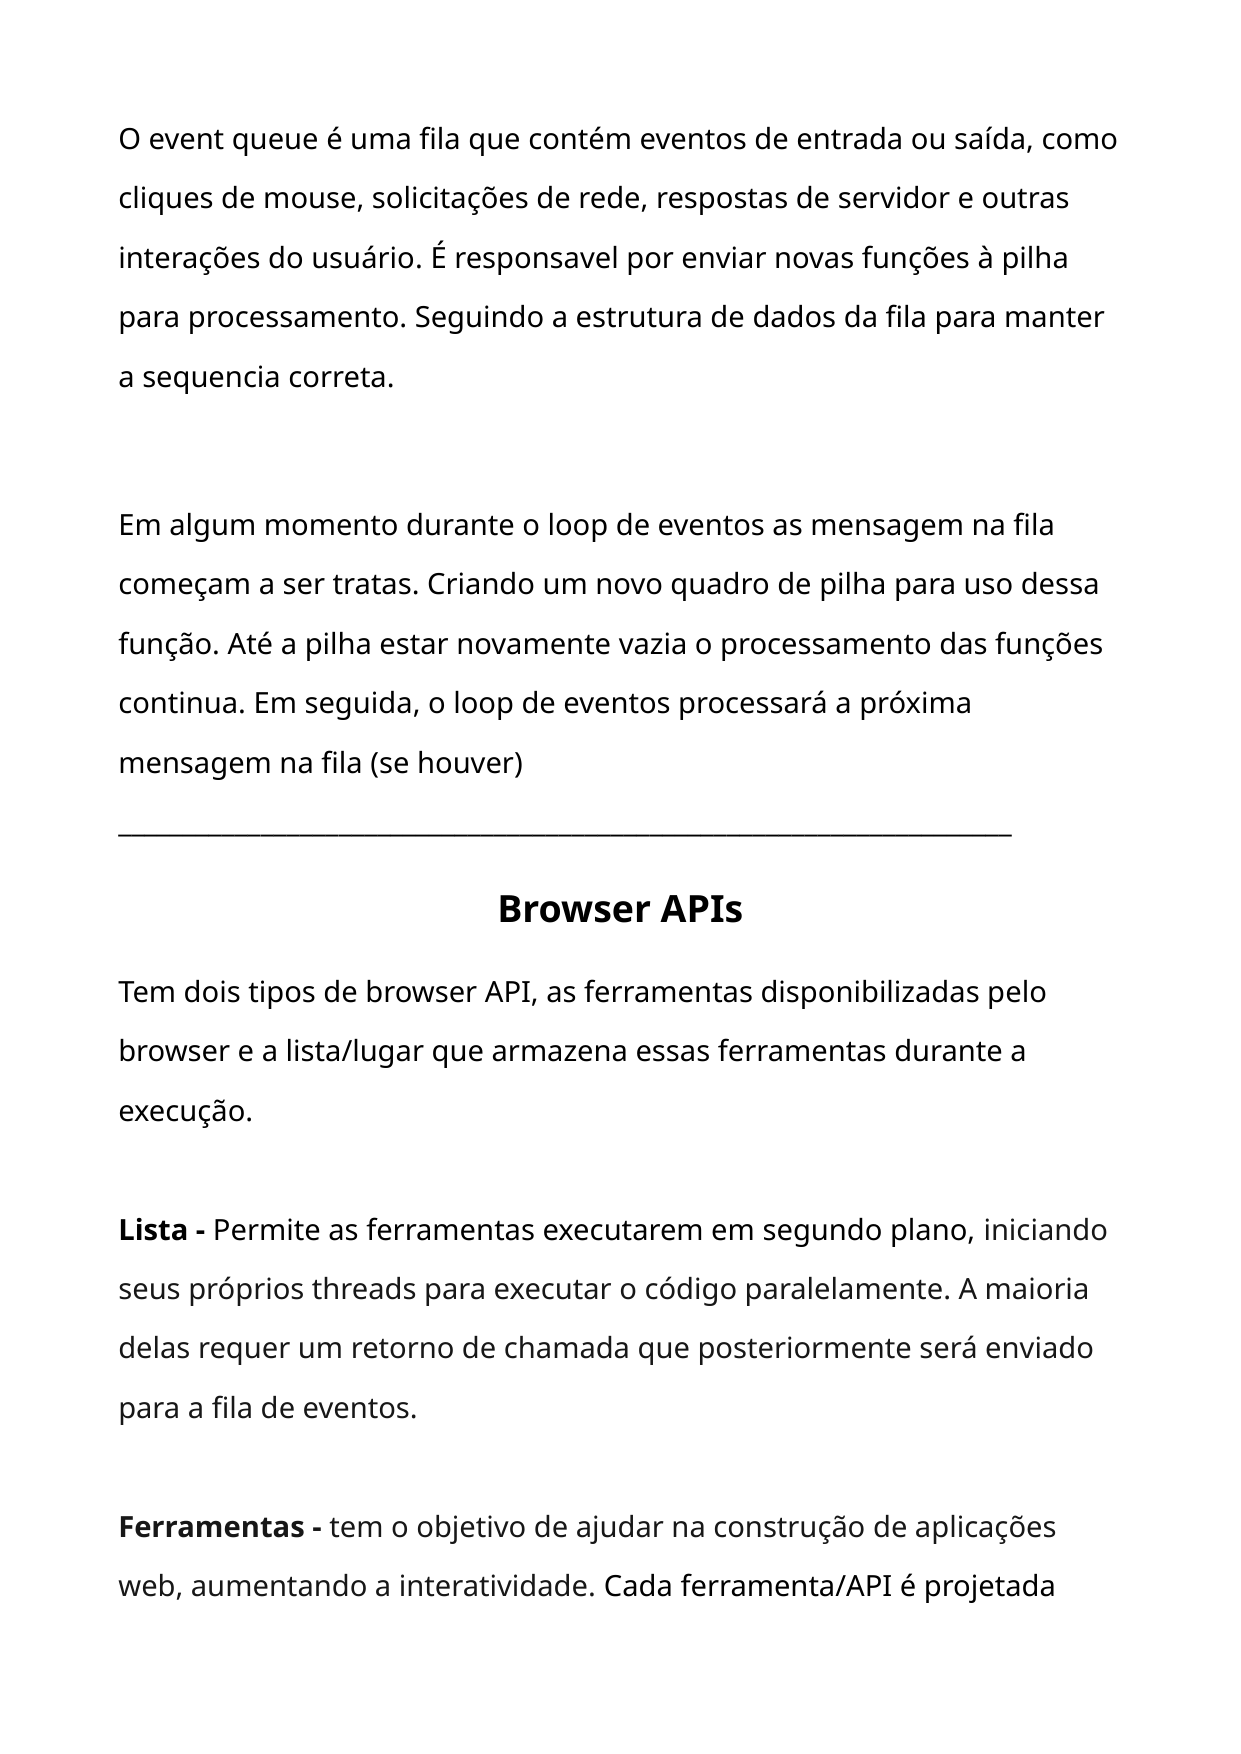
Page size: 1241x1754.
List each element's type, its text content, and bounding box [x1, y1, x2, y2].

text Tem dois tipos de browser API, as ferramentas disponibilizadas pelo browser e a lista/lugar que armazena essas ferramentas durante a execução. [118, 971, 1122, 1129]
text O event queue é uma fila que contém eventos de entrada ou saída, como cliques de mouse, solicitações de rede, respostas de servidor e outras interações do usuário. É responsavel por enviar novas funções à pilha para processamento. Seguindo a estrutura de dados da fila para manter a sequencia correta. [118, 118, 1122, 396]
text _____________________________________________________________________ [118, 802, 1122, 841]
text Lista - Permite as ferramentas executarem em segundo plano, iniciando seus próprios threads para executar o código paralelamente. A maioria delas requer um retorno de chamada que posteriormente será enviado para a fila de eventos. [118, 1209, 1122, 1427]
subtitle Browser APIs [118, 882, 1122, 933]
text Em algum momento durante o loop de eventos as mensagem na fila começam a ser tratas. Criando um novo quadro de pilha para uso dessa função. Até a pilha estar novamente vazia o processamento das funções continua. Em seguida, o loop de eventos processará a próxima mensagem na fila (se houver) [118, 504, 1122, 782]
text Ferramentas - tem o objetivo de ajudar na construção de aplicações web, aumentando a interatividade. Cada ferramenta/API é projetada [118, 1506, 1122, 1605]
